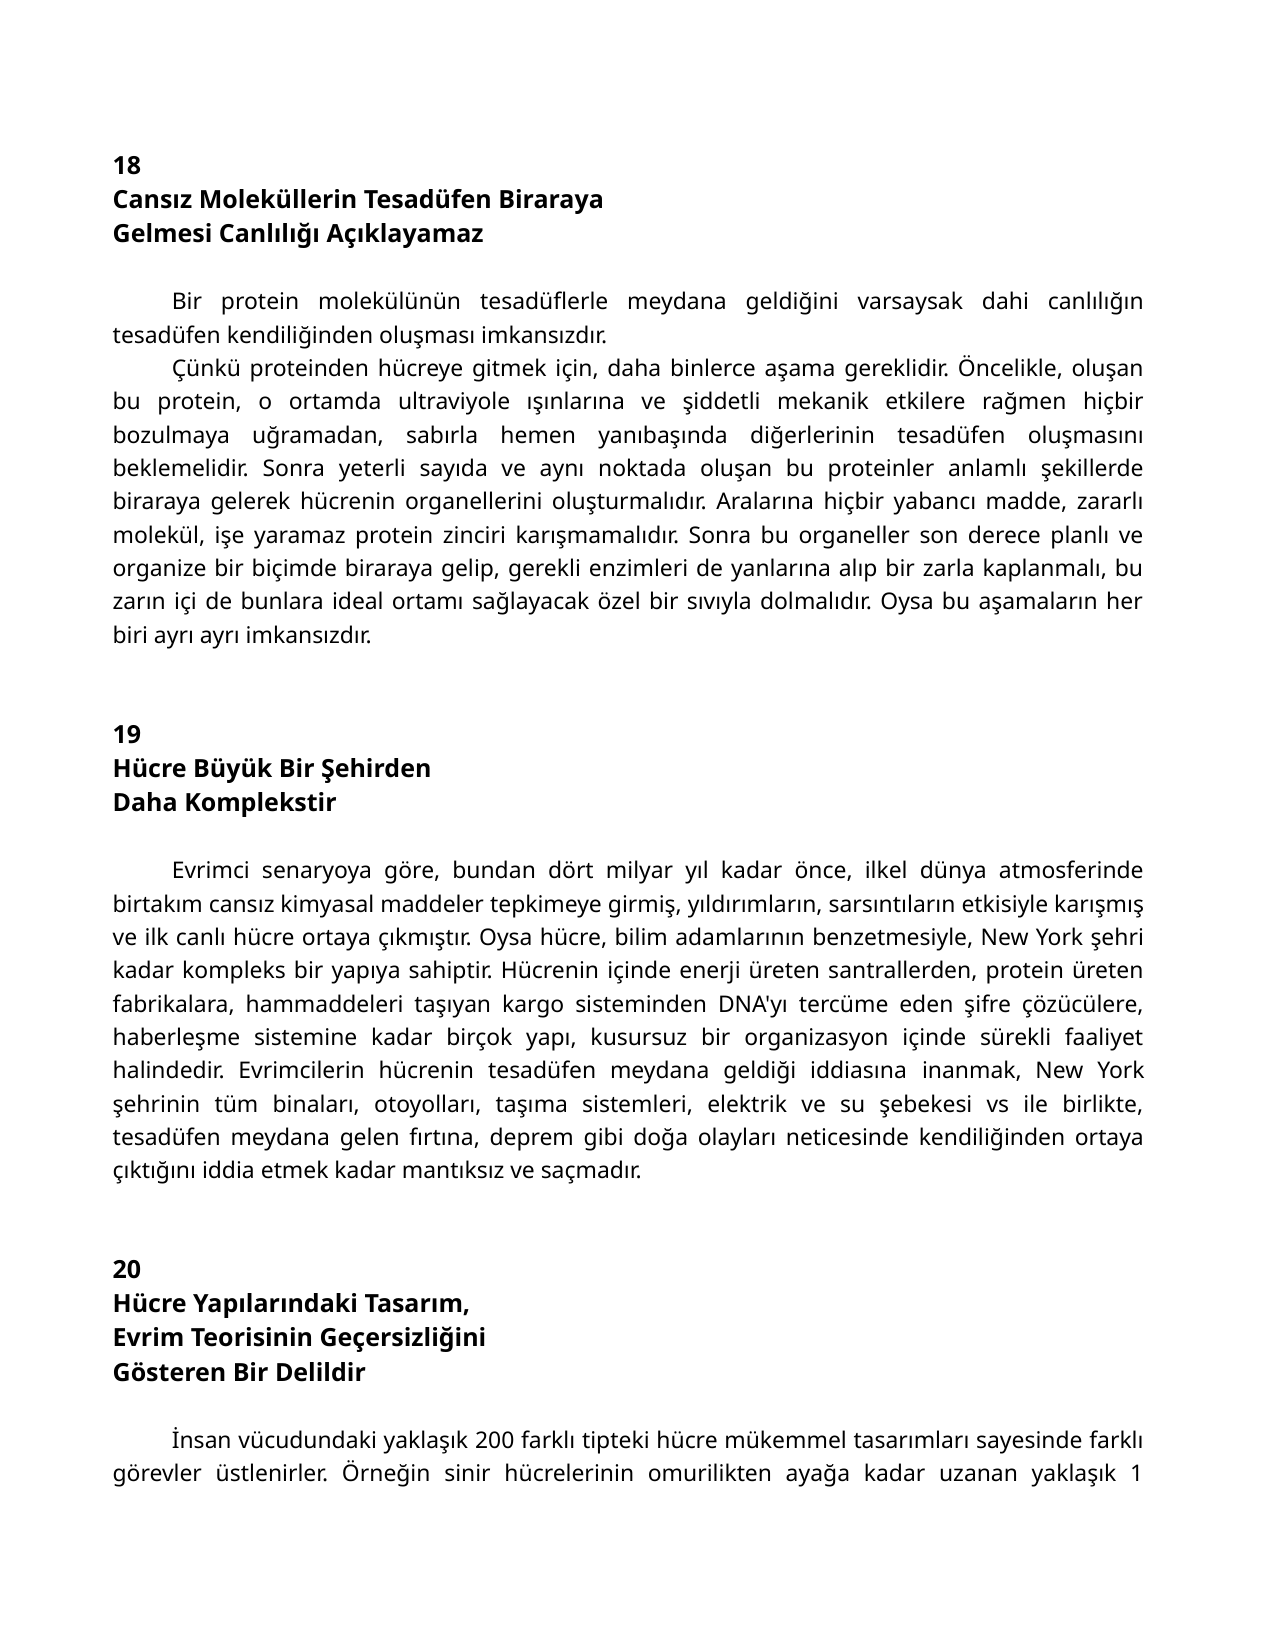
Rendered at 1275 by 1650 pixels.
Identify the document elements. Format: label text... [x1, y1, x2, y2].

text Evrim Teorisinin Geçersizliğini [112, 1320, 1162, 1354]
text 19 [112, 716, 1162, 751]
text Bir protein molekülünün tesadüflerle meydana geldiğini varsaysak dahi canlılığın tesadüfen kendiliğinden oluşması imkansızdır. [112, 283, 1145, 350]
text 18 [112, 148, 1162, 182]
text İnsan vücudundaki yaklaşık 200 farklı tipteki hücre mükemmel tasarımları sayesinde farklı görevler üstlenirler. Örneğin sinir hücrelerinin omurilikten ayağa kadar uzanan yaklaşık 1 [112, 1422, 1145, 1488]
text Gösteren Bir Delildir [112, 1354, 1162, 1388]
text Evrimci senaryoya göre, bundan dört milyar yıl kadar önce, ilkel dünya atmosferinde birtakım cansız kimyasal maddeler tepkimeye girmiş, yıldırımların, sarsıntıların etkisiyle karışmış ve ilk canlı hücre ortaya çıkmıştır. Oysa hücre, bilim adamlarının benzetmesiyle, New York şehri kadar kompleks bir yapıya sahiptir. Hücrenin içinde enerji üreten santrallerden, protein üreten fabrikalara, hammaddeleri taşıyan kargo sisteminden DNA'yı tercüme eden şifre çözücülere, haberleşme sistemine kadar birçok yapı, kusursuz bir organizasyon içinde sürekli faaliyet halindedir. Evrimcilerin hücrenin tesadüfen meydana geldiği iddiasına inanmak, New York şehrinin tüm binaları, otoyolları, taşıma sistemleri, elektrik ve su şebekesi vs ile birlikte, tesadüfen meydana gelen fırtına, deprem gibi doğa olayları neticesinde kendiliğinden ortaya çıktığını iddia etmek kadar mantıksız ve saçmadır. [112, 852, 1145, 1185]
text Çünkü proteinden hücreye gitmek için, daha binlerce aşama gereklidir. Öncelikle, oluşan bu protein, o ortamda ultraviyole ışınlarına ve şiddetli mekanik etkilere rağmen hiçbir bozulmaya uğramadan, sabırla hemen yanıbaşında diğerlerinin tesadüfen oluşmasını beklemelidir. Sonra yeterli sayıda ve aynı noktada oluşan bu proteinler anlamlı şekillerde biraraya gelerek hücrenin organellerini oluşturmalıdır. Aralarına hiçbir yabancı madde, zararlı molekül, işe yaramaz protein zinciri karışmamalıdır. Sonra bu organeller son derece planlı ve organize bir biçimde biraraya gelip, gerekli enzimleri de yanlarına alıp bir zarla kaplanmalı, bu zarın içi de bunlara ideal ortamı sağlayacak özel bir sıvıyla dolmalıdır. Oysa bu aşamaların her biri ayrı ayrı imkansızdır. [112, 350, 1145, 650]
text Hücre Büyük Bir Şehirden [112, 751, 1162, 784]
text Daha Komplekstir [112, 784, 1162, 819]
text Cansız Moleküllerin Tesadüfen Biraraya [112, 182, 1162, 216]
text Gelmesi Canlılığı Açıklayamaz [112, 216, 1162, 250]
text 20 [112, 1252, 1162, 1286]
text Hücre Yapılarındaki Tasarım, [112, 1286, 1162, 1320]
